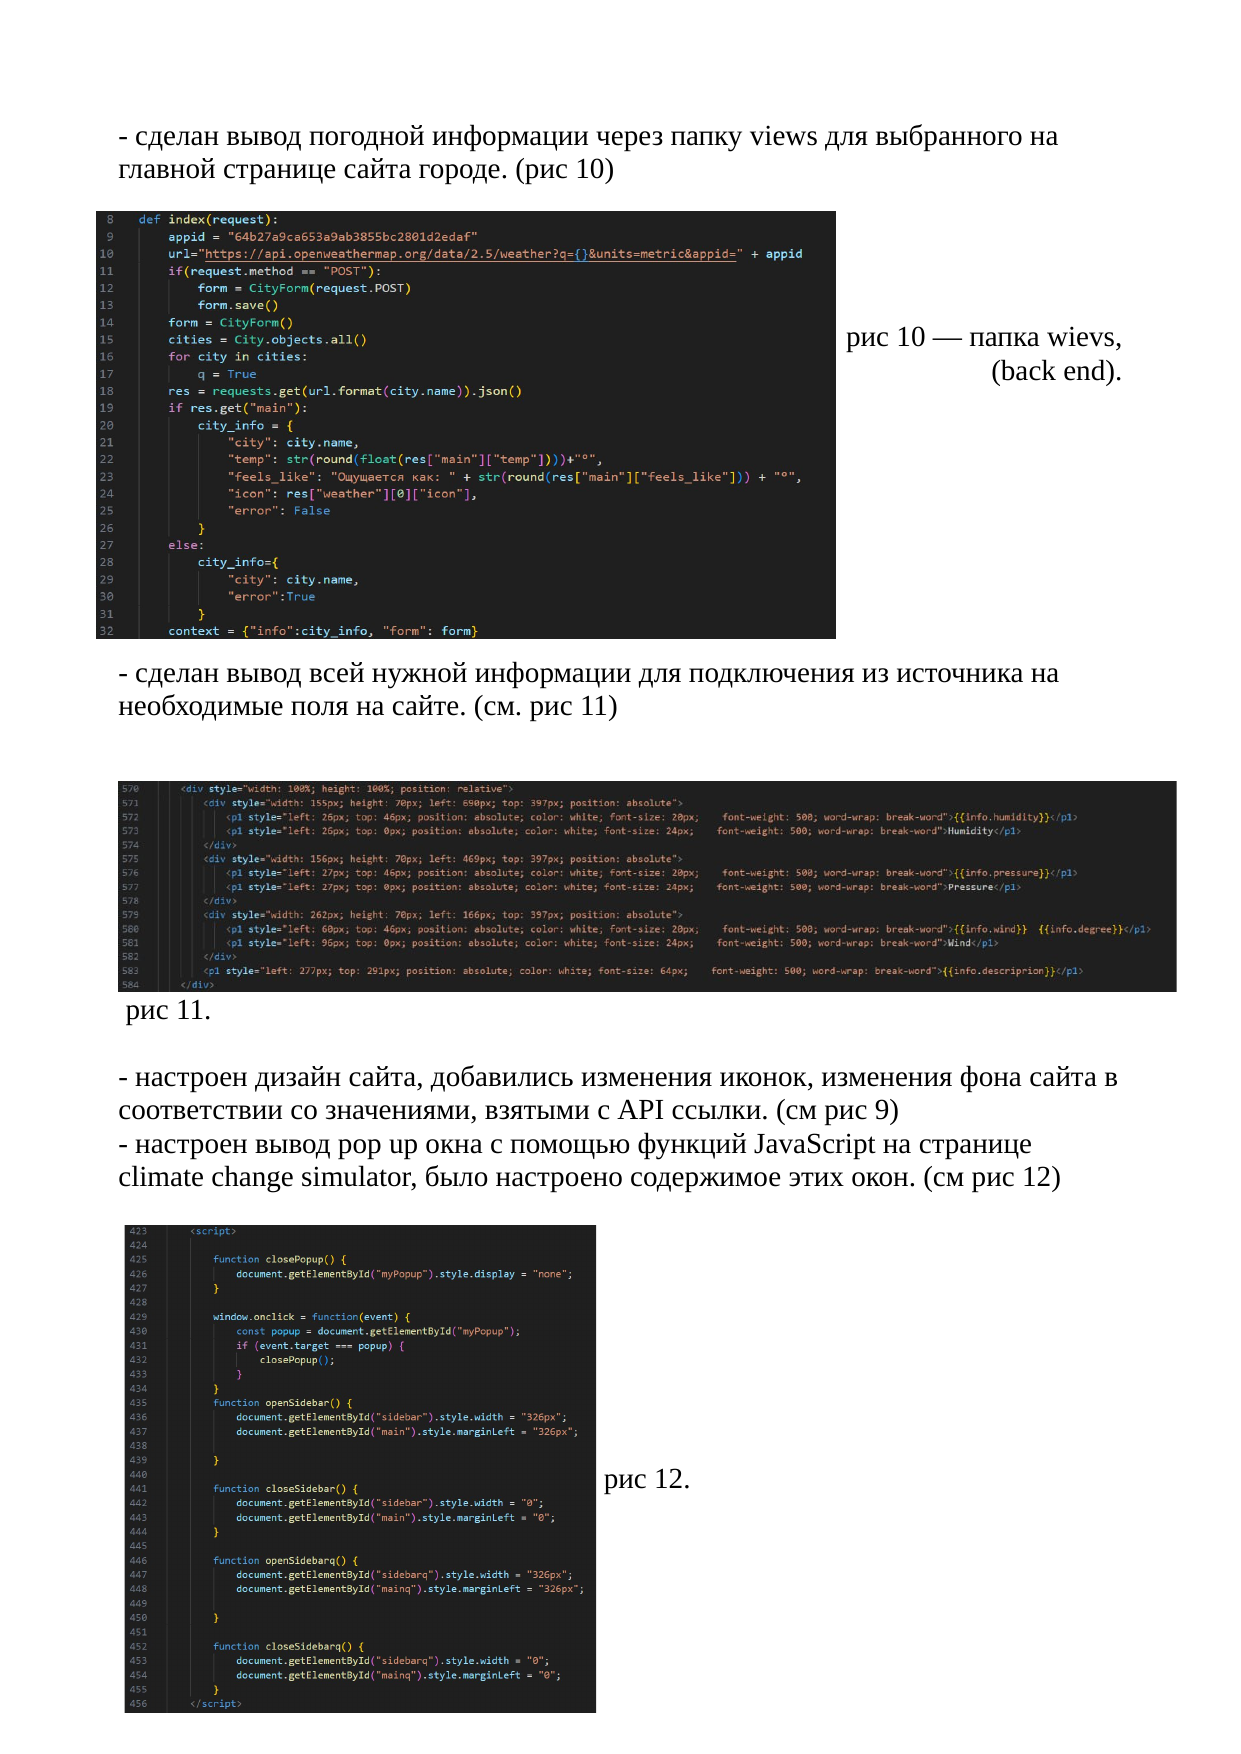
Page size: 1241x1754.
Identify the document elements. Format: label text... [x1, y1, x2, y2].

text [118, 1461, 124, 1495]
text рис 11. [118, 992, 1122, 1025]
text - сделан вывод погодной информации через папку views для выбранного на главной странице сайта городе. (рис 10) [118, 118, 1122, 185]
text - настроен дизайн сайта, добавились изменения иконок, изменения фона сайта в соответствии со значениями, взятыми с API ссылки. (см рис 9) [118, 1059, 1122, 1126]
text - сделан вывод всей нужной информации для подключения из источника на необходимые поля на сайте. (см. рис 11) [118, 655, 1122, 722]
picture [124, 1225, 597, 1713]
text рис 12. [597, 1461, 1122, 1495]
picture [96, 211, 836, 639]
text (back end). [836, 353, 1122, 386]
text рис 10 — папка wievs, [836, 319, 1122, 353]
text - настроен вывод pop up окна с помощью функций JavaScript на странице climate change simulator, было настроено содержимое этих окон. (см рис 12) [118, 1126, 1122, 1193]
text [118, 755, 1122, 781]
picture [118, 781, 1177, 992]
